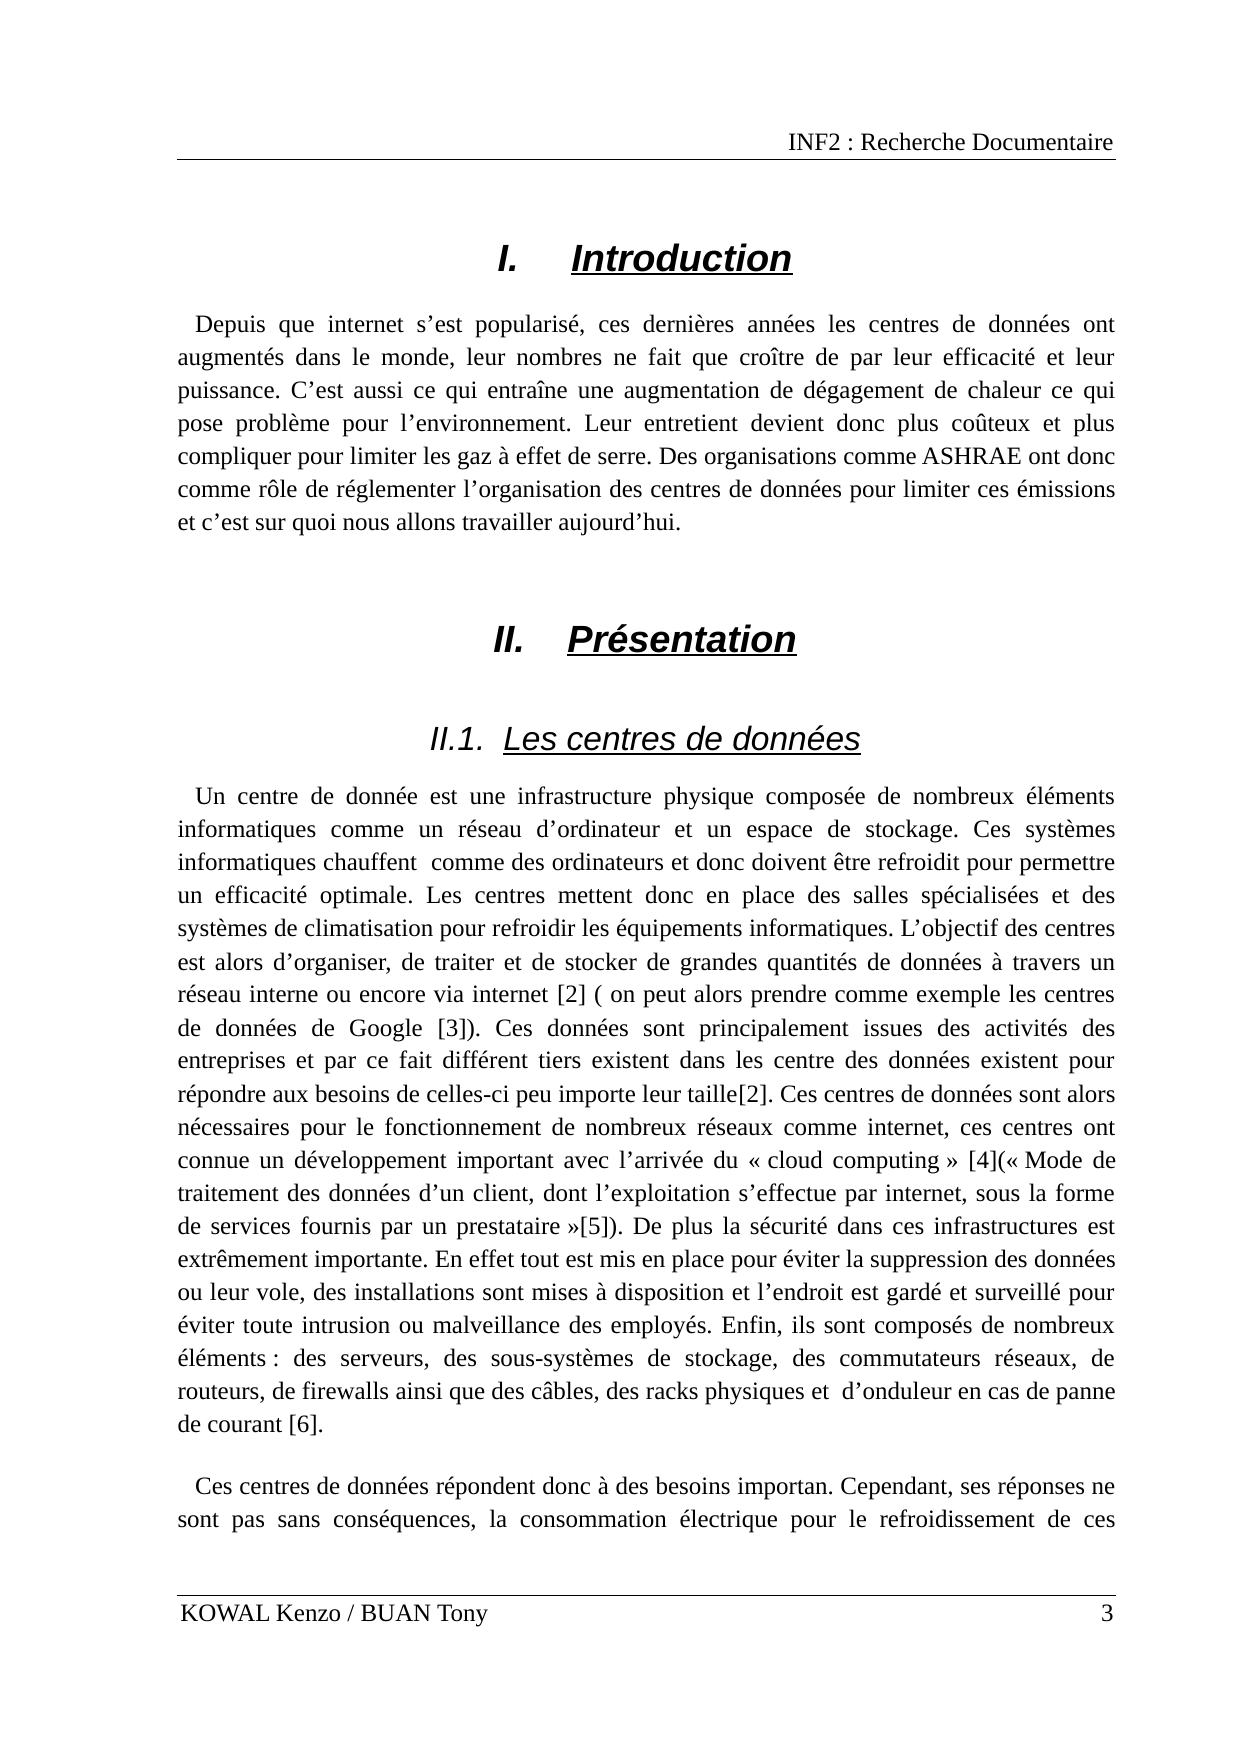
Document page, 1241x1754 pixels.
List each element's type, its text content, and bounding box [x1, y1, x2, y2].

text Un centre de donnée est une infrastructure physique composée de nombreux éléments informatiques comme un réseau d’ordinateur et un espace de stockage. Ces systèmes informatiques chauffent comme des ordinateurs et donc doivent être refroidit pour permettre un efficacité optimale. Les centres mettent donc en place des salles spécialisées et des systèmes de climatisation pour refroidir les équipements informatiques. L’objectif des centres est alors d’organiser, de traiter et de stocker de grandes quantités de données à travers un réseau interne ou encore via internet [2] ( on peut alors prendre comme exemple les centres de données de Google [3]). Ces données sont principalement issues des activités des entreprises et par ce fait différent tiers existent dans les centre des données existent pour répondre aux besoins de celles-ci peu importe leur taille[2]. Ces centres de données sont alors nécessaires pour le fonctionnement de nombreux réseaux comme internet, ces centres ont connue un développement important avec l’arrivée du « cloud computing » [4](« Mode de traitement des données d’un client, dont l’exploitation s’effectue par internet, sous la forme de services fournis par un prestataire »[5]). De plus la sécurité dans ces infrastructures est extrêmement importante. En effet tout est mis en place pour éviter la suppression des données ou leur vole, des installations sont mises à disposition et l’endroit est gardé et surveillé pour éviter toute intrusion ou malveillance des employés. Enfin, ils sont composés de nombreux éléments : des serveurs, des sous-systèmes de stockage, des commutateurs réseaux, de routeurs, de firewalls ainsi que des câbles, des racks physiques et d’onduleur en cas de panne de courant [6]. [177, 781, 1116, 1438]
subtitle Présentation [177, 617, 1116, 660]
text Ces centres de données répondent donc à des besoins importan. Cependant, ses réponses ne sont pas sans conséquences, la consommation électrique pour le refroidissement de ces [177, 1471, 1116, 1533]
subtitle Introduction [177, 236, 1116, 279]
subtitle Les centres de données [177, 719, 1116, 758]
text Depuis que internet s’est popularisé, ces dernières années les centres de données ont augmentés dans le monde, leur nombres ne fait que croître de par leur efficacité et leur puissance. C’est aussi ce qui entraîne une augmentation de dégagement de chaleur ce qui pose problème pour l’environnement. Leur entretient devient donc plus coûteux et plus compliquer pour limiter les gaz à effet de serre. Des organisations comme ASHRAE ont donc comme rôle de réglementer l’organisation des centres de données pour limiter ces émissions et c’est sur quoi nous allons travailler aujourd’hui. [177, 309, 1116, 536]
